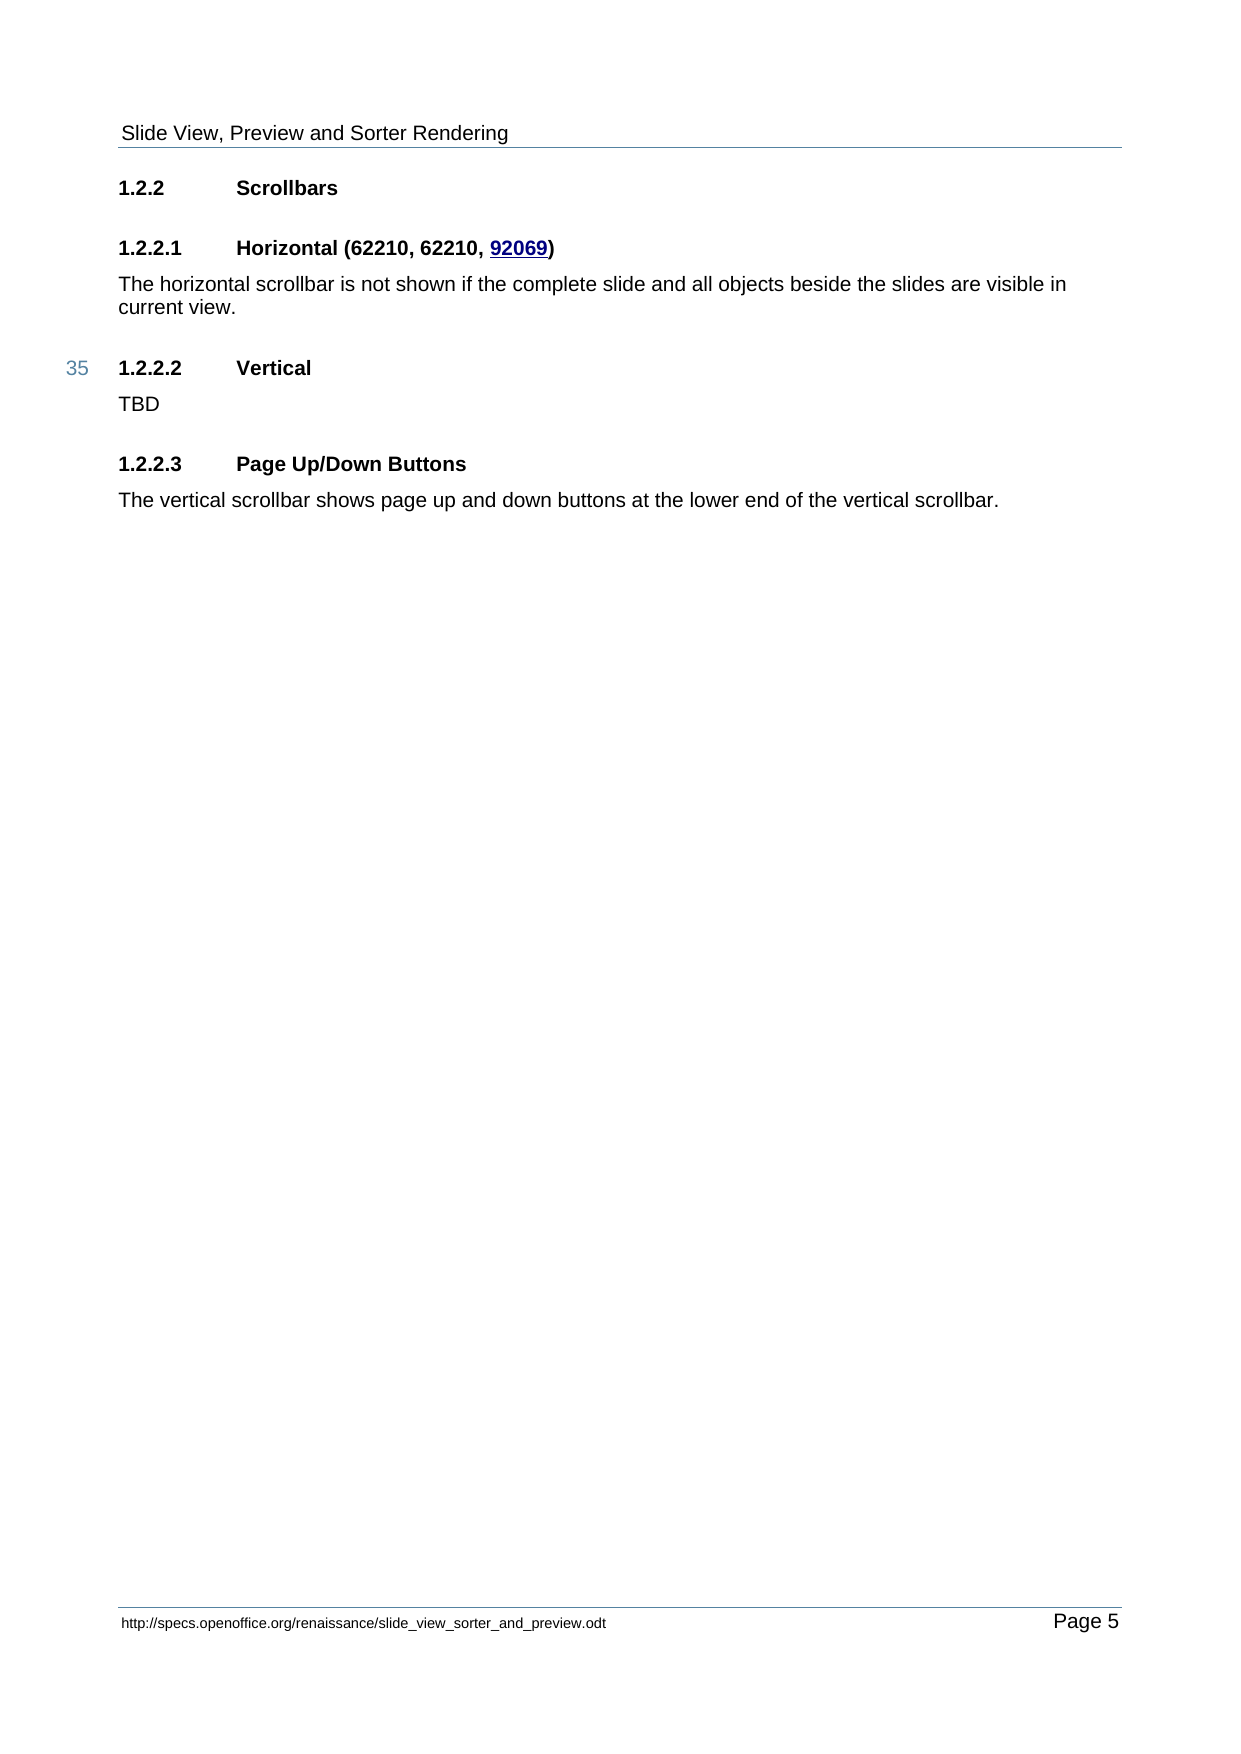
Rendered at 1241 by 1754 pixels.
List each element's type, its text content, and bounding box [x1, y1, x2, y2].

subtitle Page Up/Down Buttons [118, 453, 1122, 476]
subtitle Horizontal (62210, 62210, 92069) [118, 237, 1122, 260]
text TBD [118, 392, 1122, 415]
text The vertical scrollbar shows page up and down buttons at the lower end of the vertical scrollbar. [118, 489, 1122, 512]
text The horizontal scrollbar is not shown if the complete slide and all objects beside the slides are visible in current view. [118, 272, 1122, 319]
subtitle Vertical [118, 356, 1122, 380]
subtitle Scrollbars [118, 177, 1122, 200]
